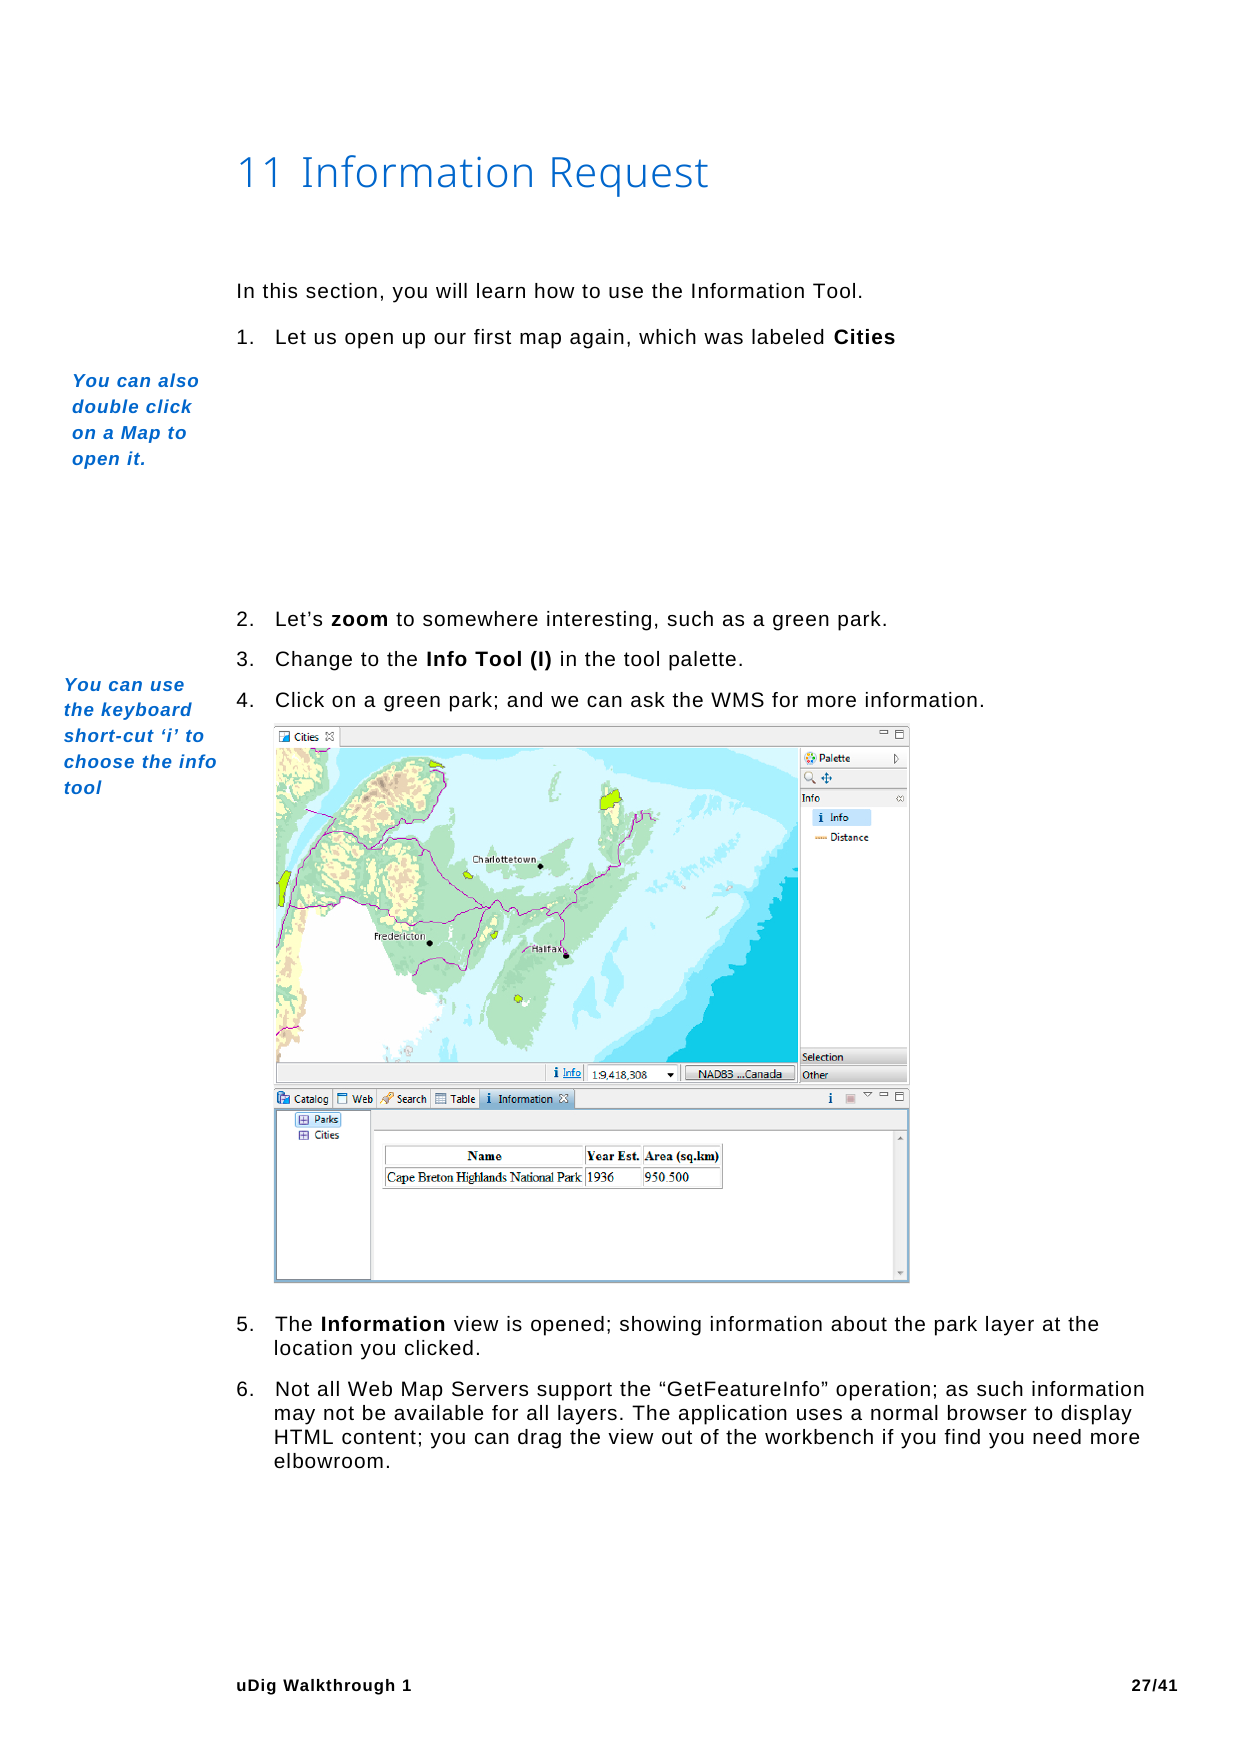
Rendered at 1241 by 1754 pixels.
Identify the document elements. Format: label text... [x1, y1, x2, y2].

list You can also double click on a Map to open it. [72, 370, 218, 469]
list You can use the keyboard short-cut ‘i’ to choose the info tool [63, 673, 219, 798]
text In this section, you will learn how to use the Information Tool. [236, 279, 1181, 303]
list Let’s zoom to somewhere interesting, such as a green park. [236, 606, 1181, 630]
subtitle Information Request [236, 143, 1181, 200]
list Let us open up our first map again, which was labeled Cities [236, 325, 1181, 590]
list Click on a green park; and we can ask the WMS for more information. [236, 688, 1181, 1296]
list Not all Web Map Servers support the “GetFeatureInfo” operation; as such information may not be available for all layers. The application uses a normal browser to display HTML content; you can drag the view out of the workbench if you find you need more elbowroom. [236, 1377, 1181, 1473]
picture [273, 723, 910, 1284]
list The Information view is opened; showing information about the park layer at the location you clicked. [236, 1312, 1181, 1360]
list Change to the Info Tool (I) in the tool palette. [236, 647, 1181, 671]
